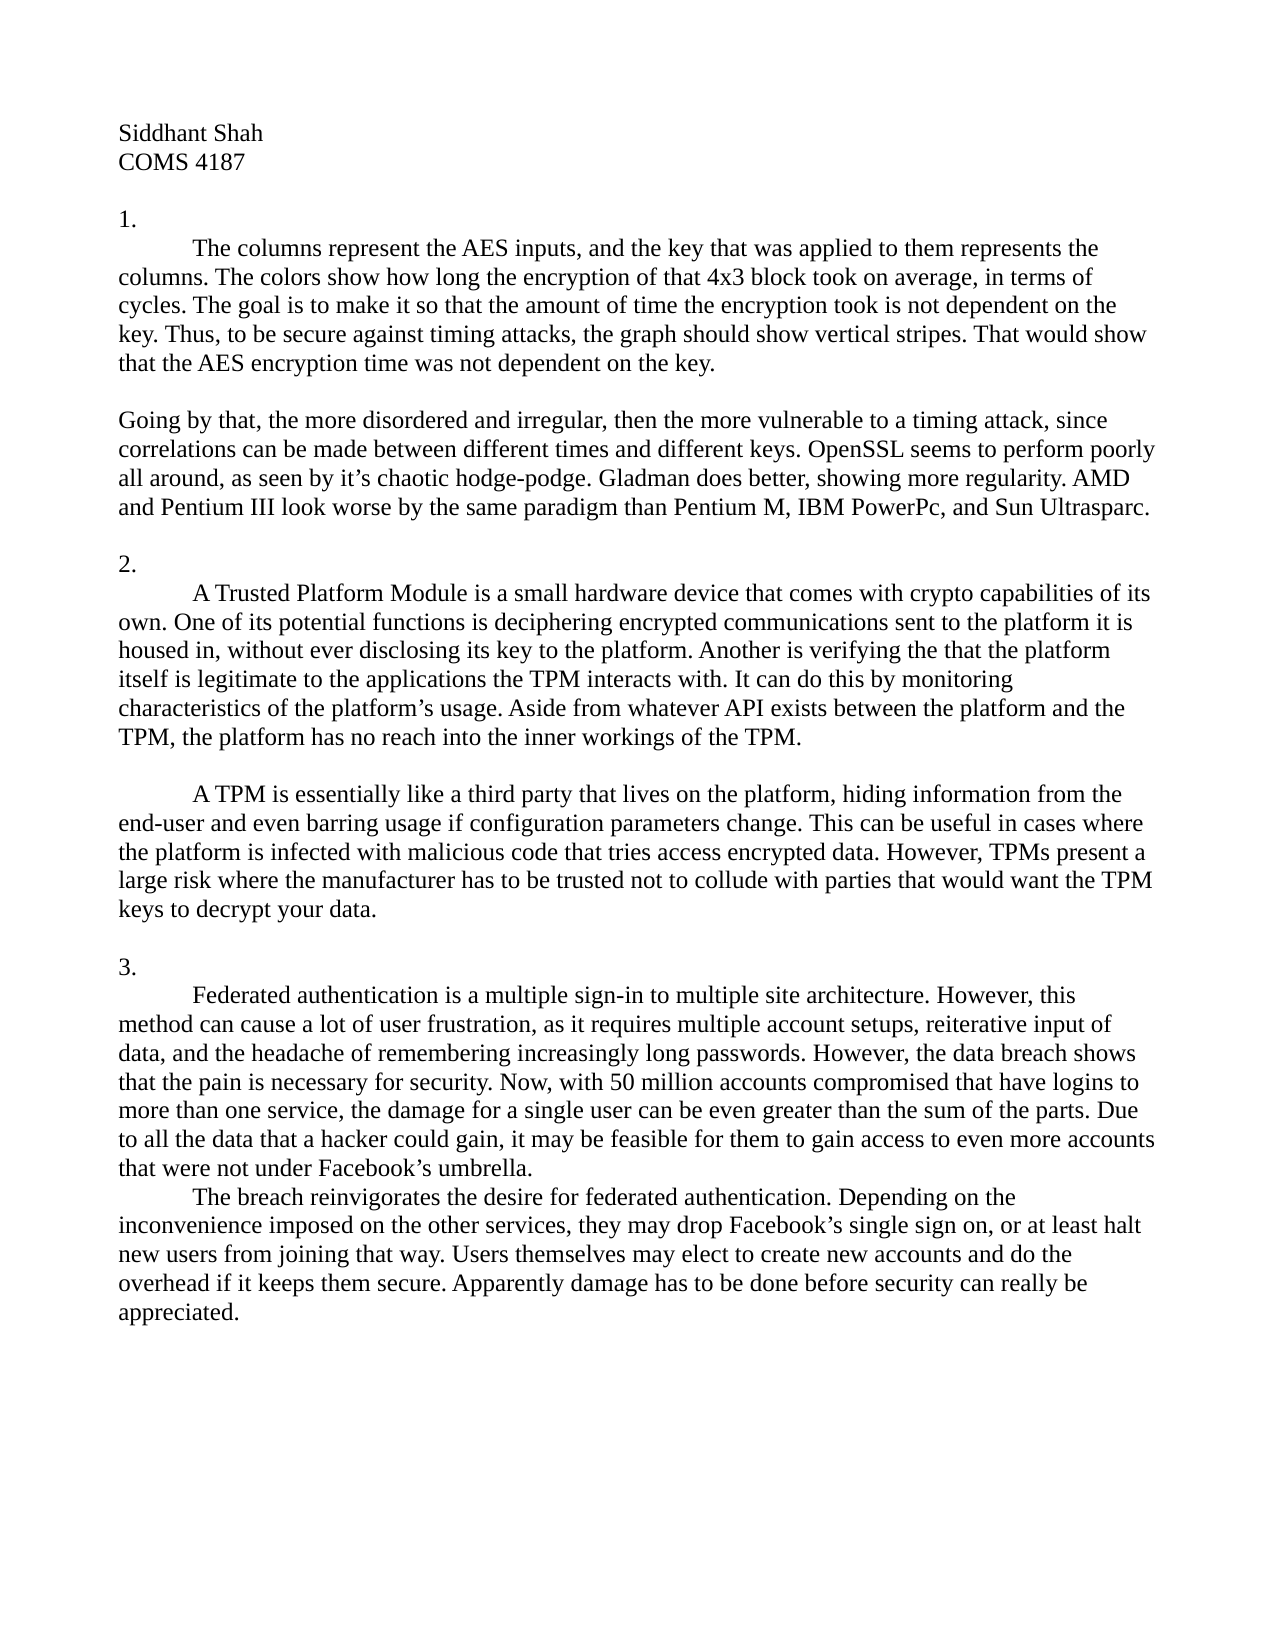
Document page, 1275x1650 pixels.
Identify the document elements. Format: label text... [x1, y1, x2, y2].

text A Trusted Platform Module is a small hardware device that comes with crypto capabilities of its own. One of its potential functions is deciphering encrypted communications sent to the platform it is housed in, without ever disclosing its key to the platform. Another is verifying the that the platform itself is legitimate to the applications the TPM interacts with. It can do this by monitoring characteristics of the platform’s usage. Aside from whatever API exists between the platform and the TPM, the platform has no reach into the inner workings of the TPM. [118, 578, 1157, 751]
text 1. [118, 204, 1157, 233]
text Siddhant Shah [118, 118, 1157, 147]
text The columns represent the AES inputs, and the key that was applied to them represents the columns. The colors show how long the encryption of that 4x3 block took on average, in terms of cycles. The goal is to make it so that the amount of time the encryption took is not dependent on the key. Thus, to be secure against timing attacks, the graph should show vertical stripes. That would show that the AES encryption time was not dependent on the key. [118, 233, 1157, 377]
text Going by that, the more disordered and irregular, then the more vulnerable to a timing attack, since correlations can be made between different times and different keys. OpenSSL seems to perform poorly all around, as seen by it’s chaotic hodge-podge. Gladman does better, showing more regularity. AMD and Pentium III look worse by the same paradigm than Pentium M, IBM PowerPc, and Sun Ultrasparc. [118, 406, 1157, 521]
text 3. [118, 952, 1157, 981]
text A TPM is essentially like a third party that lives on the platform, hiding information from the end-user and even barring usage if configuration parameters change. This can be useful in cases where the platform is infected with malicious code that tries access encrypted data. However, TPMs present a large risk where the manufacturer has to be trusted not to collude with parties that would want the TPM keys to decrypt your data. [118, 779, 1157, 923]
text 2. [118, 549, 1157, 578]
text COMS 4187 [118, 147, 1157, 176]
text Federated authentication is a multiple sign-in to multiple site architecture. However, this method can cause a lot of user frustration, as it requires multiple account setups, reiterative input of data, and the headache of remembering increasingly long passwords. However, the data breach shows that the pain is necessary for security. Now, with 50 million accounts compromised that have logins to more than one service, the damage for a single user can be even greater than the sum of the parts. Due to all the data that a hacker could gain, it may be feasible for them to gain access to even more accounts that were not under Facebook’s umbrella. [118, 981, 1157, 1182]
text The breach reinvigorates the desire for federated authentication. Depending on the inconvenience imposed on the other services, they may drop Facebook’s single sign on, or at least halt new users from joining that way. Users themselves may elect to create new accounts and do the overhead if it keeps them secure. Apparently damage has to be done before security can really be appreciated. [118, 1182, 1157, 1326]
